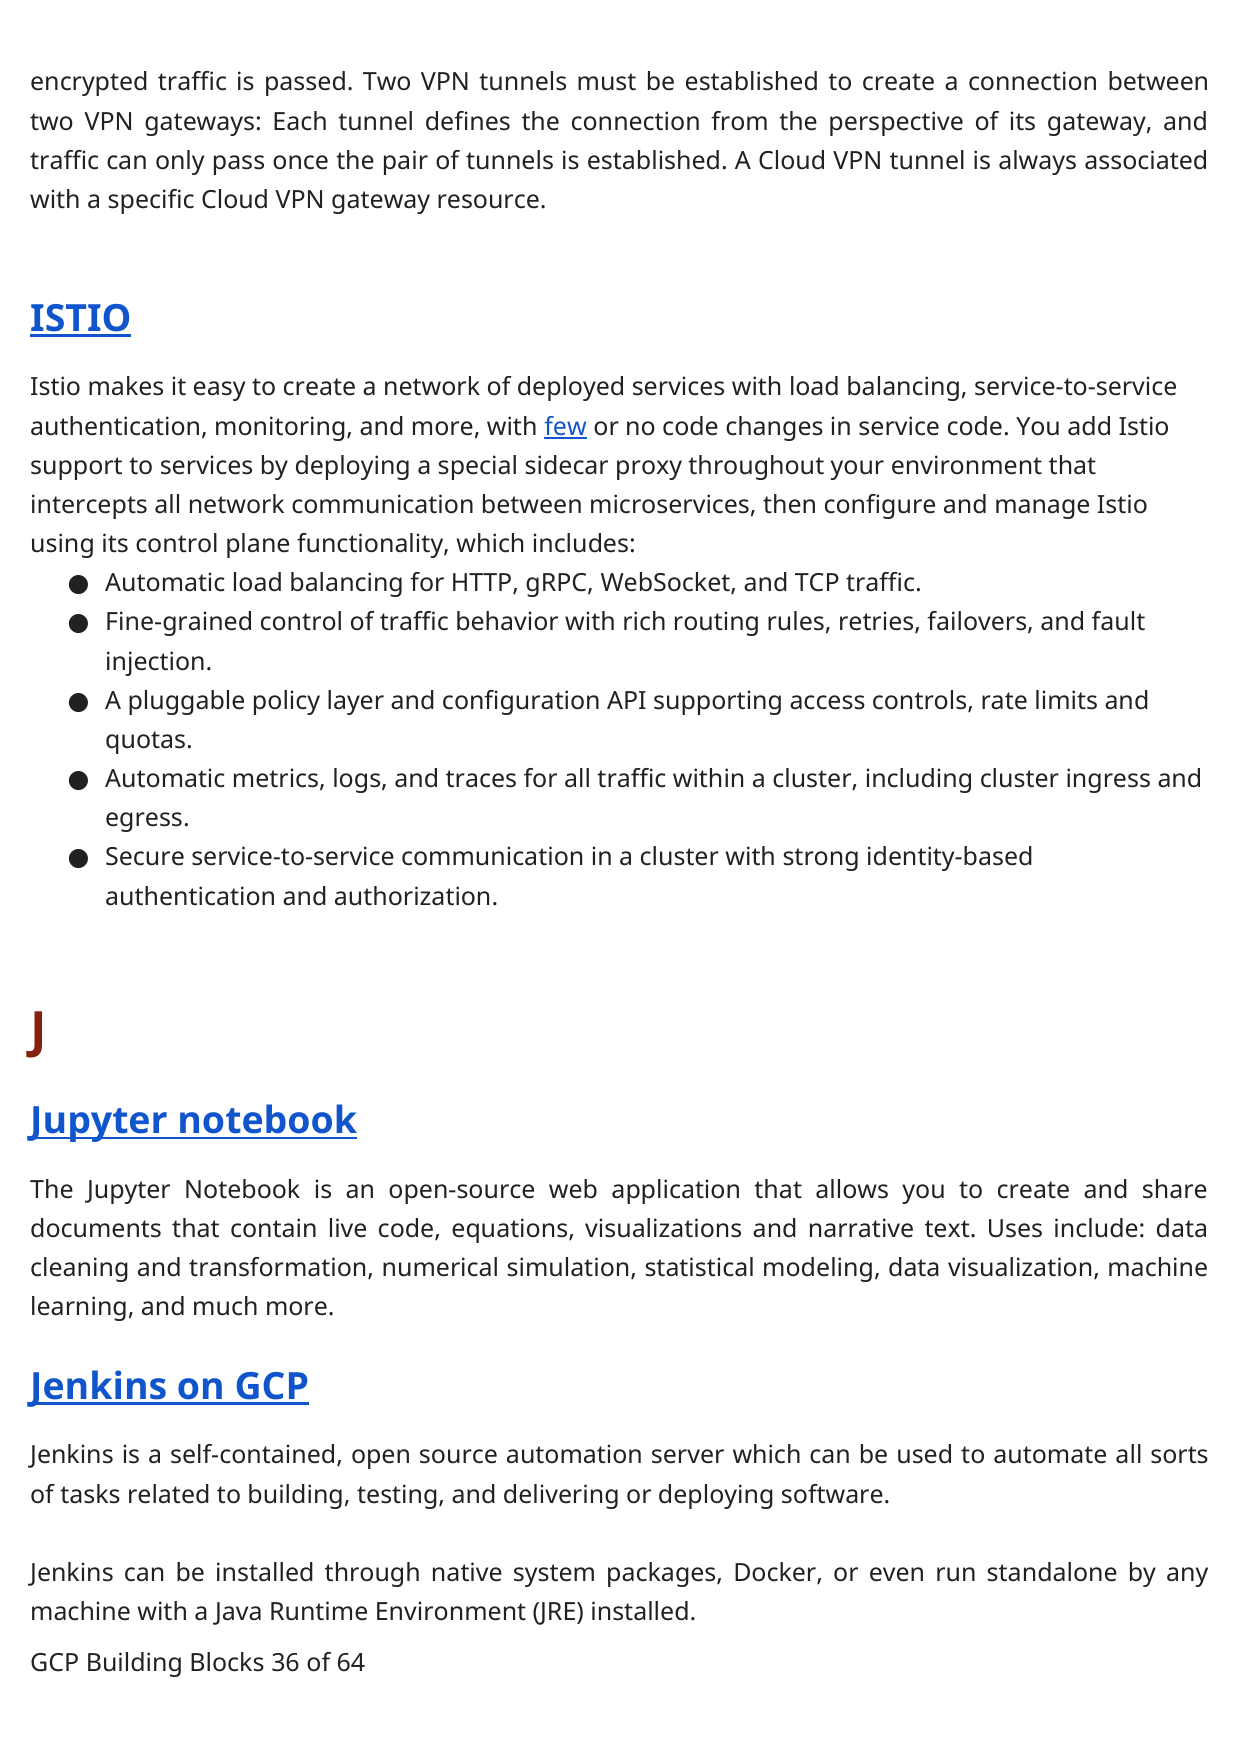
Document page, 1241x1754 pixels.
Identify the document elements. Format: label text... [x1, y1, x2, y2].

list Automatic load balancing for HTTP, gRPC, WebSocket, and TCP traffic. [67, 565, 1210, 599]
text Jenkins can be installed through native system packages, Docker, or even run standalone by any machine with a Java Runtime Environment (JRE) installed. [30, 1555, 1210, 1628]
list Secure service-to-service communication in a cluster with strong identity-based authentication and authorization. [67, 839, 1210, 912]
subtitle Jupyter notebook [30, 1093, 1210, 1144]
list Fine-grained control of traffic behavior with rich routing rules, retries, failovers, and fault injection. [67, 604, 1210, 677]
text Istio makes it easy to create a network of deployed services with load balancing, service-to-service authentication, monitoring, and more, with few or no code changes in service code. You add Istio support to services by deploying a special sidecar proxy throughout your environment that intercepts all network communication between microservices, then configure and manage Istio using its control plane functionality, which includes: [30, 369, 1210, 560]
list Automatic metrics, logs, and traces for all traffic within a cluster, including cluster ingress and egress. [67, 761, 1210, 834]
list A pluggable policy layer and configuration API supporting access controls, rate limits and quotas. [67, 682, 1210, 756]
text encrypted traffic is passed. Two VPN tunnels must be established to create a connection between two VPN gateways: Each tunnel defines the connection from the perspective of its gateway, and traffic can only pass once the pair of tunnels is established. A Cloud VPN tunnel is always associated with a specific Cloud VPN gateway resource. [30, 64, 1210, 216]
subtitle ISTIO [30, 291, 1210, 342]
text Jenkins is a self-contained, open source automation server which can be used to automate all sorts of tasks related to building, testing, and delivering or deploying software. [30, 1437, 1210, 1510]
text The Jupyter Notebook is an open-source web application that allows you to create and share documents that contain live code, equations, visualizations and narrative text. Uses include: data cleaning and transformation, numerical simulation, statistical modeling, data visualization, machine learning, and much more. [30, 1171, 1210, 1323]
subtitle J [30, 994, 1210, 1062]
subtitle Jenkins on GCP [30, 1359, 1210, 1410]
